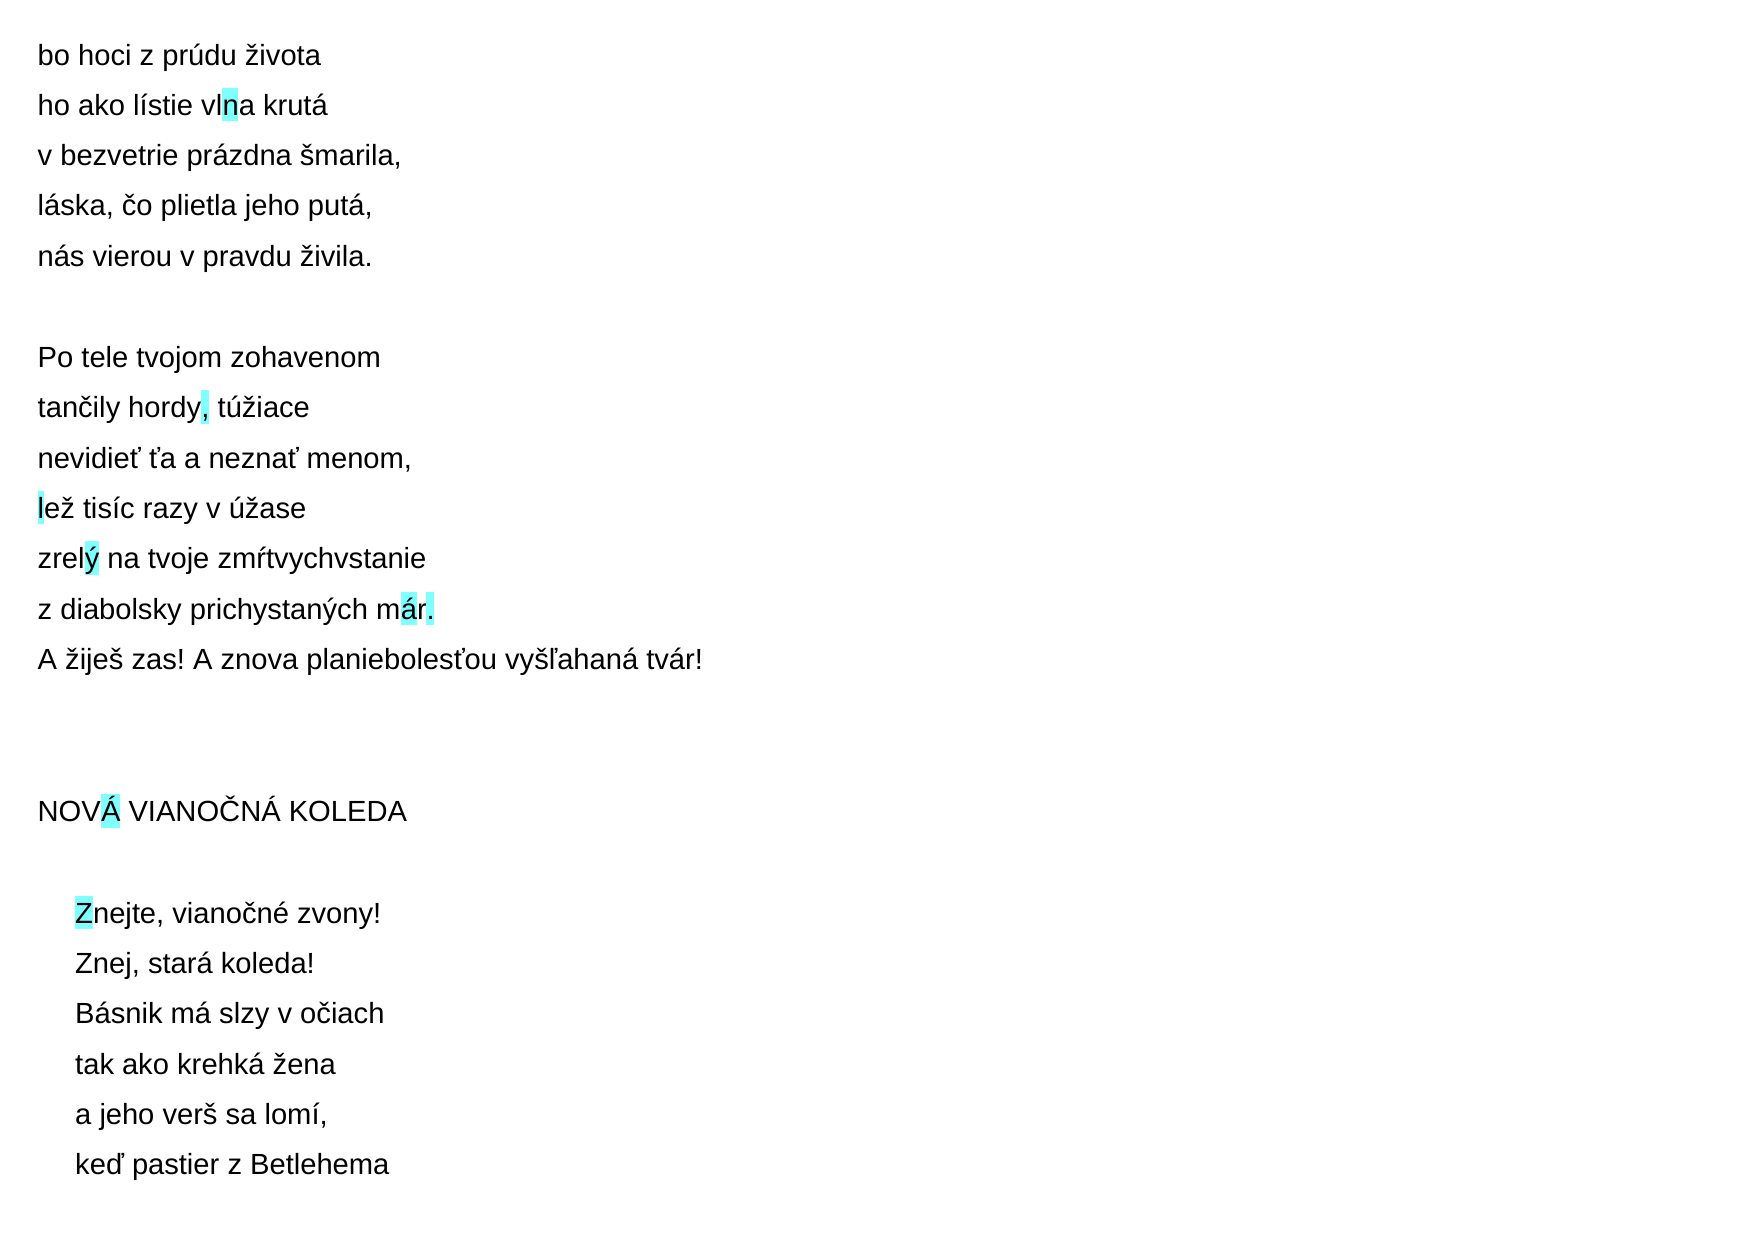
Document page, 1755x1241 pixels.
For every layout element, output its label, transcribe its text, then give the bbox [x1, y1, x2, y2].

text z diabolsky prichystaných már. [37, 592, 1148, 625]
text nevidieť ťa a neznať menom, [37, 441, 1148, 474]
text Po tele tvojom zohavenom [37, 340, 1148, 374]
text tančily hordy, túžiace [37, 390, 1148, 424]
text bo hoci z prúdu života [37, 37, 1148, 71]
text Znej, stará koleda! [37, 946, 1148, 979]
text keď pastier z Betlehema [37, 1147, 1148, 1181]
text Básnik má slzy v očiach [37, 996, 1148, 1030]
text A žiješ zas! A znova planiebolesťou vyšľahaná tvár! [37, 642, 1148, 676]
text Znejte, vianočné zvony! [37, 896, 1148, 929]
text a jeho verš sa lomí, [37, 1097, 1148, 1131]
text zrelý na tvoje zmŕtvychvstanie [37, 541, 1148, 575]
text lež tisíc razy v úžase [37, 491, 1148, 524]
text nás vierou v pravdu živila. [37, 239, 1148, 272]
text NOVÁ VIANOČNÁ KOLEDA [37, 794, 1148, 828]
text láska, čo plietla jeho putá, [37, 188, 1148, 222]
text ho ako lístie vlna krutá [37, 88, 1148, 121]
text v bezvetrie prázdna šmarila, [37, 138, 1148, 172]
text tak ako krehká žena [37, 1047, 1148, 1080]
